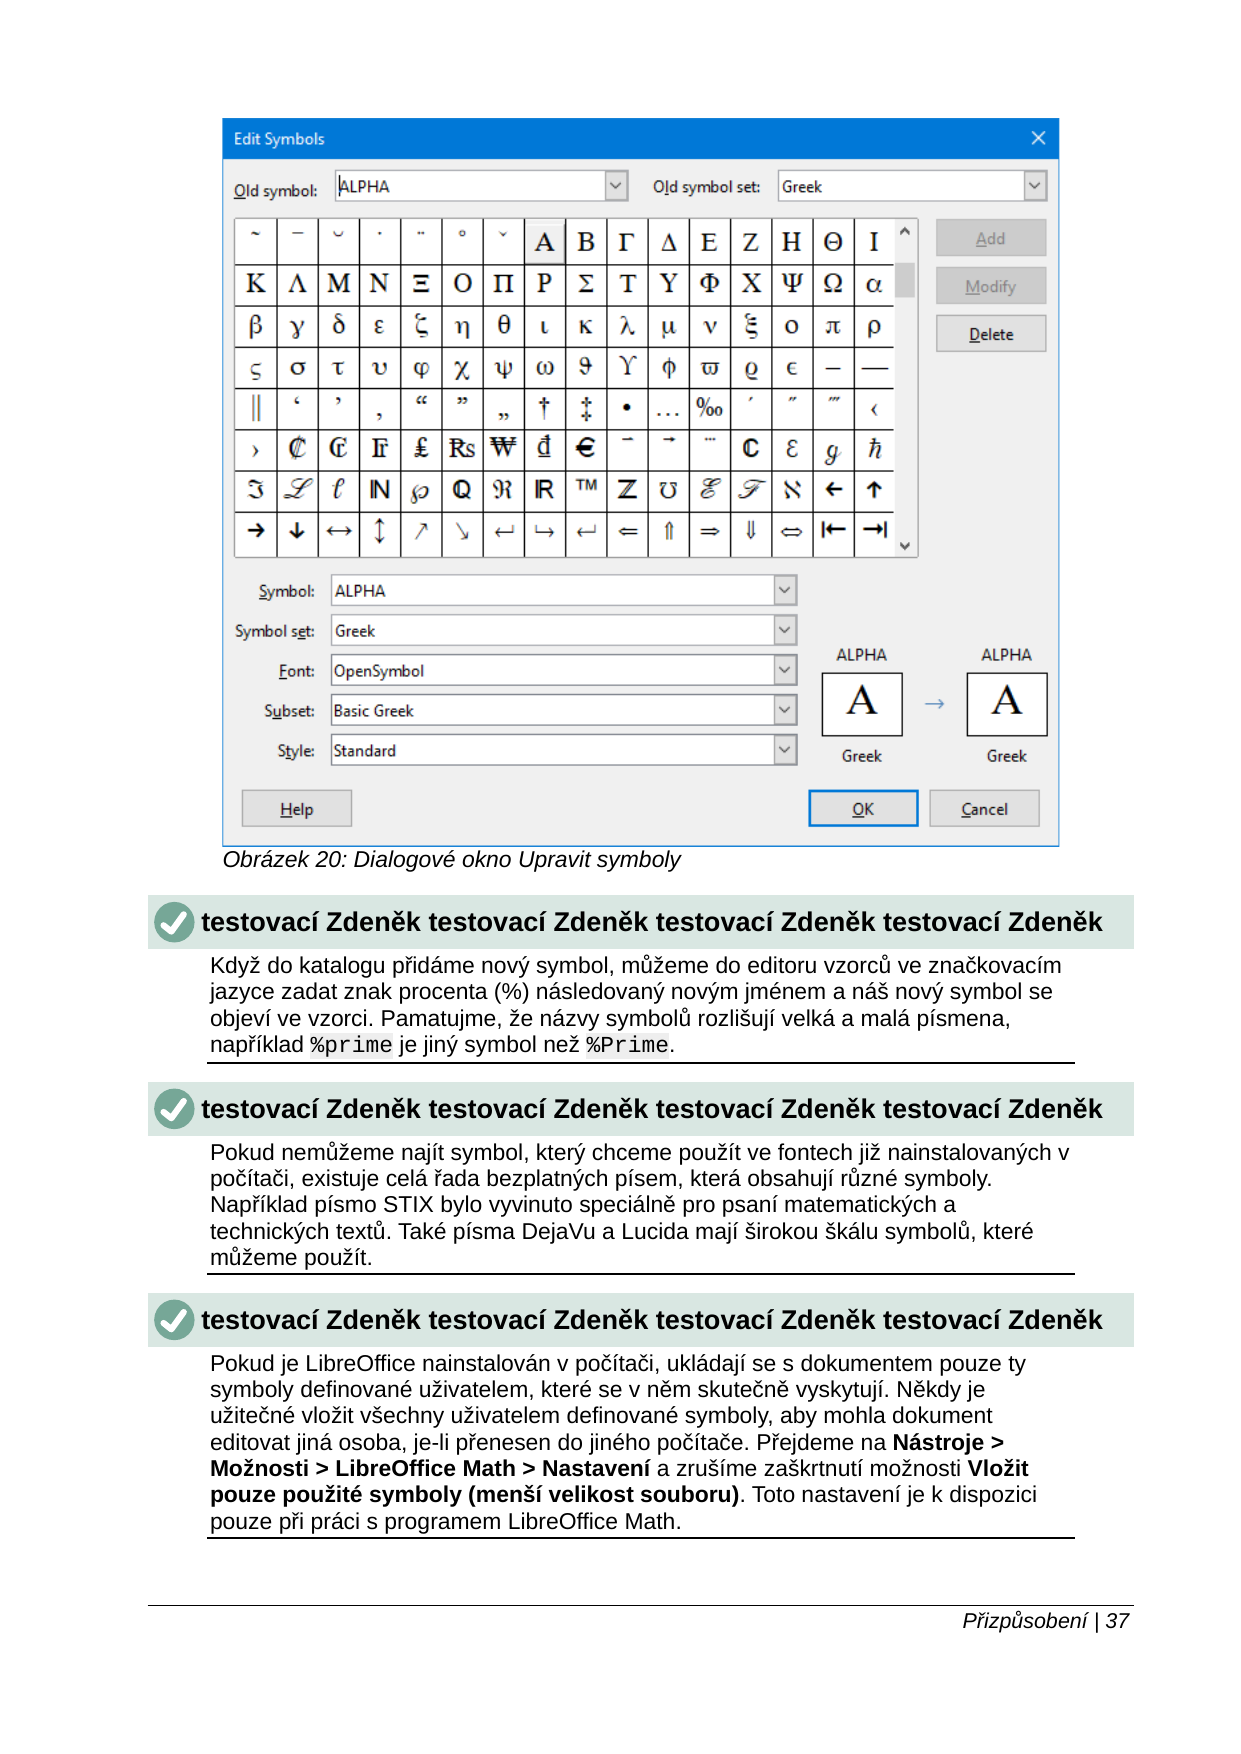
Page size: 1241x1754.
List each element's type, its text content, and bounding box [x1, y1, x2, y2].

text Když do katalogu přidáme nový symbol, můžeme do editoru vzorců ve značkovacím jazyce zadat znak procenta (%) následovaný novým jménem a náš nový symbol se objeví ve vzorci. Pamatujme, že názvy symbolů rozlišují velká a malá písmena, například %prime je jiný symbol než %Prime. [207, 949, 1075, 1062]
text Pokud je LibreOffice nainstalován v počítači, ukládají se s dokumentem pouze ty symboly definované uživatelem, které se v něm skutečně vyskytují. Někdy je užitečné vložit všechny uživatelem definované symboly, aby mohla dokument editovat jiná osoba, je-li přenesen do jiného počítače. Přejdeme na Nástroje > Možnosti > LibreOffice Math > Nastavení a zrušíme zaškrtnutí možnosti Vložit pouze použité symboly (menší velikost souboru). Toto nastavení je k dispozici pouze při práci s programem LibreOffice Math. [207, 1347, 1075, 1537]
picture [222, 118, 1060, 847]
subtitle testovací Zdeněk testovací Zdeněk testovací Zdeněk testovací Zdeněk [148, 895, 1134, 949]
subtitle testovací Zdeněk testovací Zdeněk testovací Zdeněk testovací Zdeněk [148, 1082, 1134, 1136]
text Pokud nemůžeme najít symbol, který chceme použít ve fontech již nainstalovaných v počítači, existuje celá řada bezplatných písem, která obsahují různé symboly. Například písmo STIX bylo vyvinuto speciálně pro psaní matematických a technických textů. Také písma DejaVu a Lucida mají širokou škálu symbolů, které můžeme použít. [207, 1136, 1075, 1273]
subtitle testovací Zdeněk testovací Zdeněk testovací Zdeněk testovací Zdeněk [148, 1293, 1134, 1347]
text Obrázek 20: Dialogové okno Upravit symboly [222, 847, 1059, 873]
